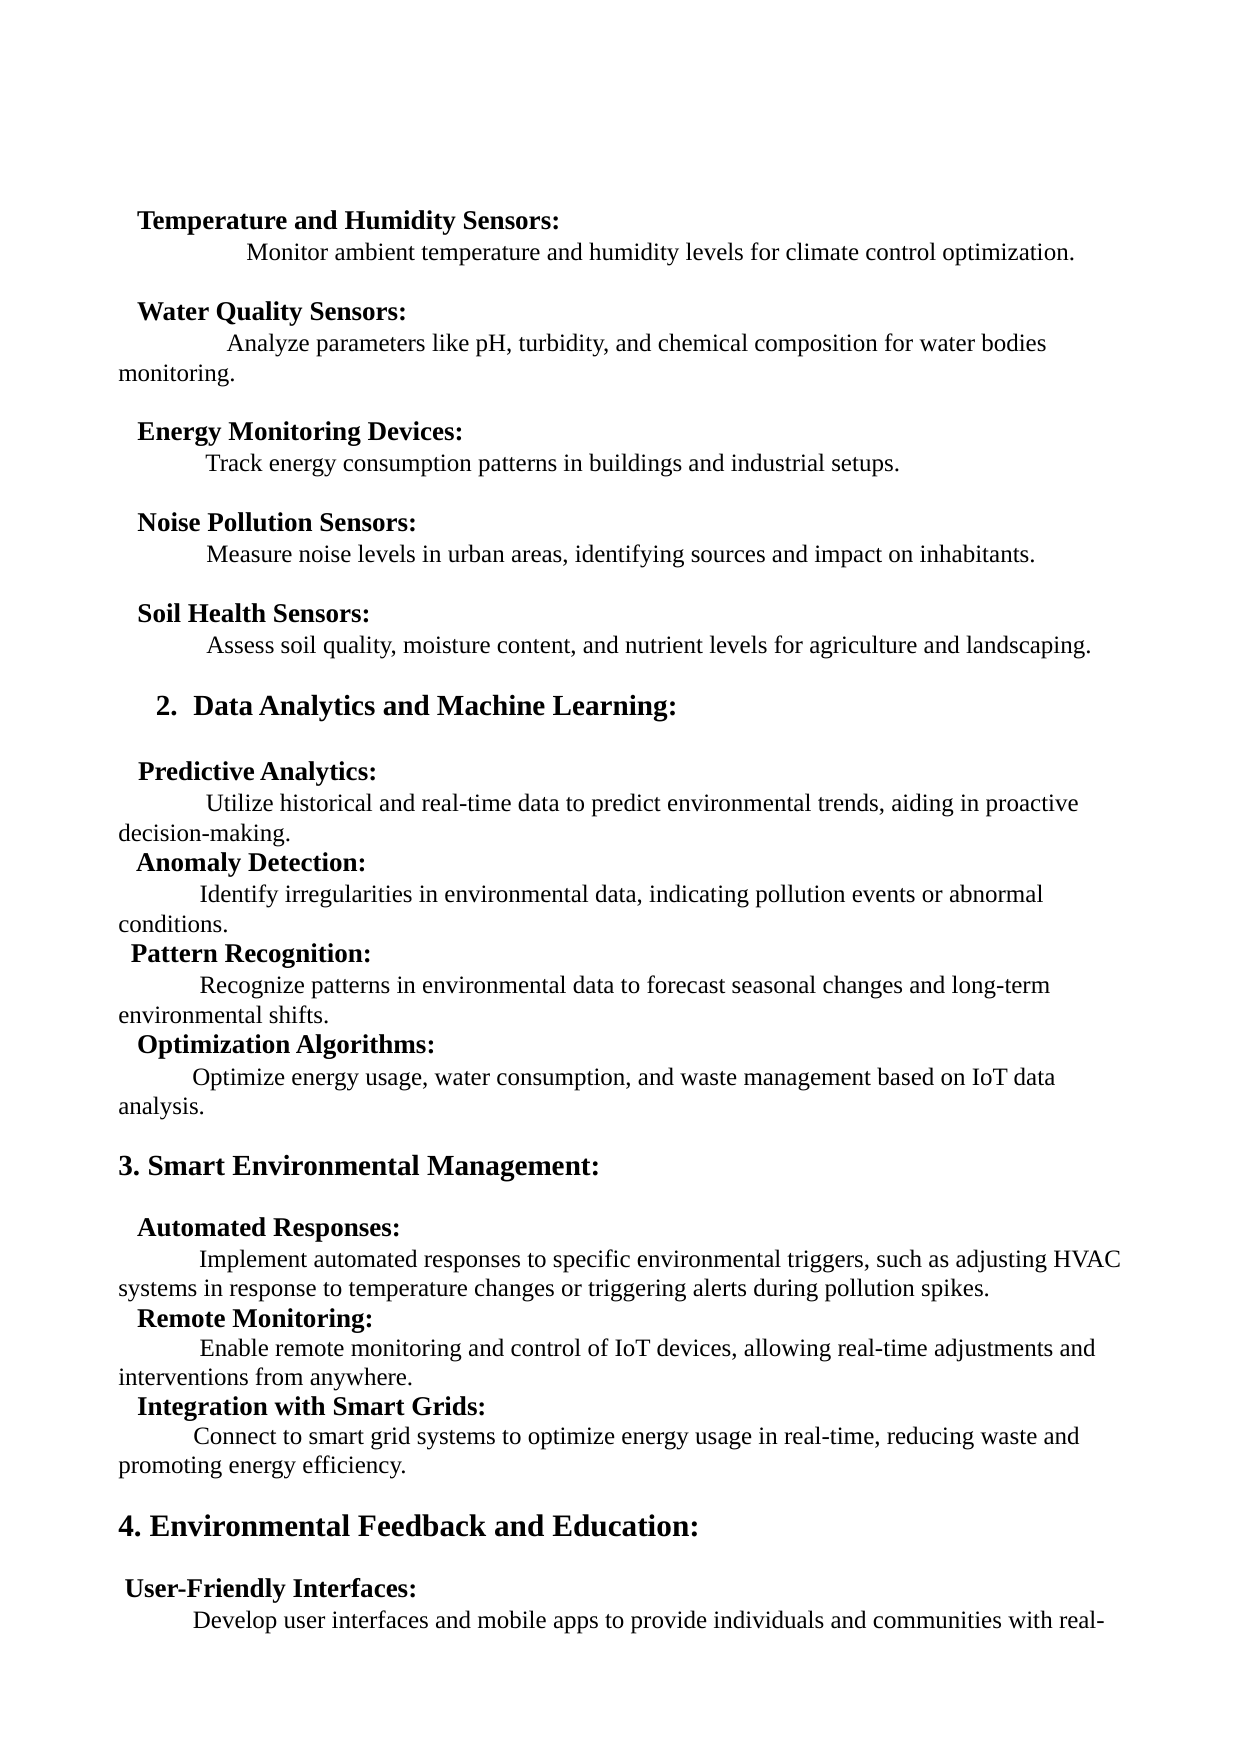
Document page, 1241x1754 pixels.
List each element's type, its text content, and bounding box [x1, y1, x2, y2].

text Identify irregularities in environmental data, indicating pollution events or abnormal conditions. [118, 878, 1122, 937]
text User-Friendly Interfaces: [118, 1572, 1122, 1603]
text Optimize energy usage, water consumption, and waste management based on IoT data analysis. [118, 1060, 1122, 1119]
text Energy Monitoring Devices: [118, 415, 1122, 446]
list Data Analytics and Machine Learning: [156, 688, 1122, 722]
text Predictive Analytics: [118, 755, 1122, 787]
text Monitor ambient temperature and humidity levels for climate control optimization. [118, 236, 1122, 267]
text Analyze parameters like pH, turbidity, and chemical composition for water bodies monitoring. [118, 327, 1122, 386]
text 4. Environmental Feedback and Education: [118, 1508, 1122, 1544]
text Temperature and Humidity Sensors: [118, 204, 1122, 236]
text Enable remote monitoring and control of IoT devices, allowing real-time adjustments and interventions from anywhere. [118, 1333, 1122, 1390]
text Utilize historical and real-time data to predict environmental trends, aiding in proactive decision-making. [118, 787, 1122, 846]
text Optimization Algorithms: [118, 1028, 1122, 1060]
text Water Quality Sensors: [118, 295, 1122, 327]
text Implement automated responses to specific environmental triggers, such as adjusting HVAC systems in response to temperature changes or triggering alerts during pollution spikes. [118, 1242, 1122, 1302]
text Noise Pollution Sensors: [118, 506, 1122, 537]
text Anomaly Detection: [118, 846, 1122, 878]
text Develop user interfaces and mobile apps to provide individuals and communities with real- [118, 1603, 1122, 1635]
text Connect to smart grid systems to optimize energy usage in real-time, reducing waste and promoting energy efficiency. [118, 1421, 1122, 1479]
text Recognize patterns in environmental data to forecast seasonal changes and long-term environmental shifts. [118, 969, 1122, 1028]
text Track energy consumption patterns in buildings and industrial setups. [118, 446, 1122, 477]
text Measure noise levels in urban areas, identifying sources and impact on inhabitants. [118, 537, 1122, 568]
text Soil Health Sensors: [118, 597, 1122, 628]
text Integration with Smart Grids: [118, 1390, 1122, 1421]
text Pattern Recognition: [118, 937, 1122, 969]
text 3. Smart Environmental Management: [118, 1148, 1122, 1182]
text Automated Responses: [118, 1211, 1122, 1242]
text Remote Monitoring: [118, 1302, 1122, 1333]
text Assess soil quality, moisture content, and nutrient levels for agriculture and landscaping. [118, 628, 1122, 659]
